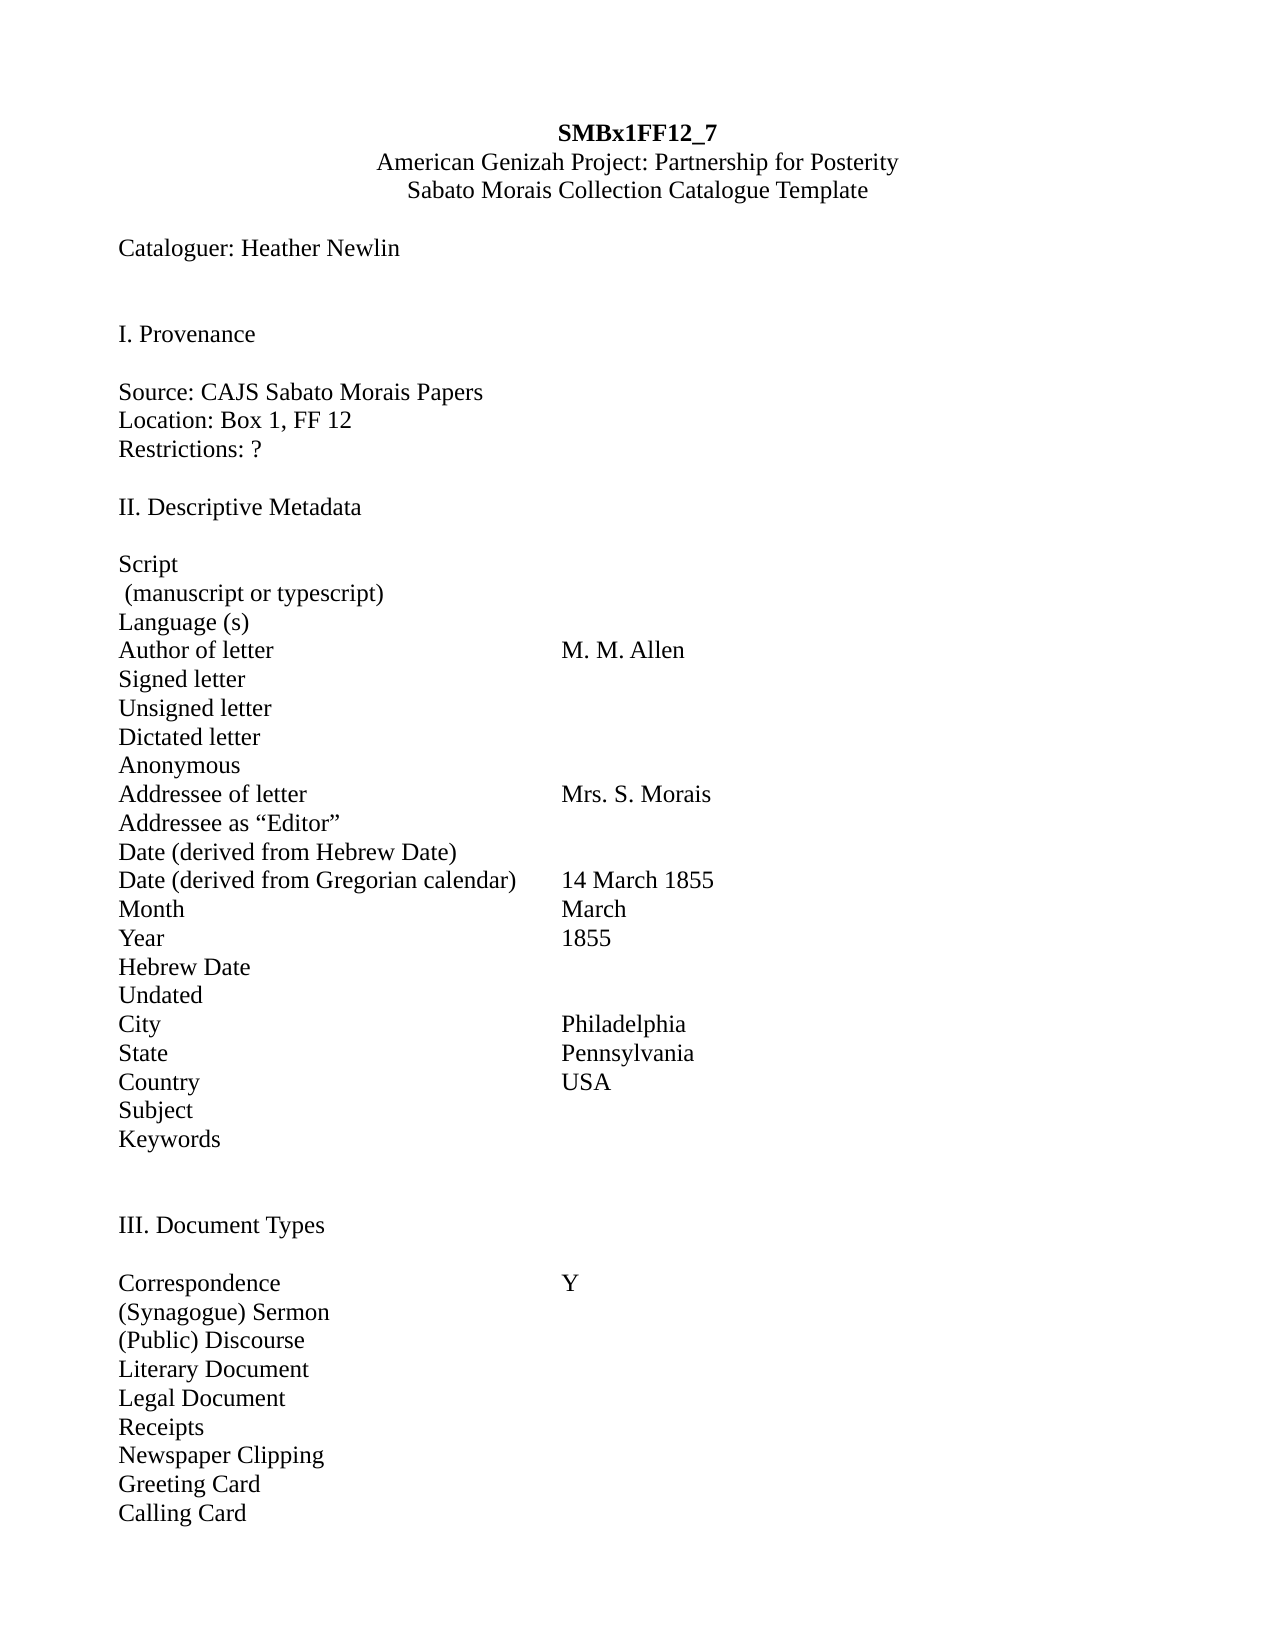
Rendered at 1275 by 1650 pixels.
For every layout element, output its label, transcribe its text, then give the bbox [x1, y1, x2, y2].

text SMBx1FF12_7 [118, 118, 1157, 147]
text Anonymous [118, 751, 1157, 779]
text Script [118, 549, 1157, 578]
text Month March [118, 894, 1157, 923]
text Undated [118, 981, 1157, 1009]
text Unsigned letter [118, 693, 1157, 722]
text State Pennsylvania [118, 1038, 1157, 1067]
text Literary Document [118, 1354, 1157, 1383]
text Subject [118, 1096, 1157, 1124]
text Cataloguer: Heather Newlin [118, 233, 1157, 262]
text Dictated letter [118, 722, 1157, 751]
text Keywords [118, 1124, 1157, 1153]
text Location: Box 1, FF 12 [118, 406, 1157, 434]
text American Genizah Project: Partnership for Posterity [118, 147, 1157, 176]
text Addressee as “Editor” [118, 808, 1157, 837]
text Year 1855 [118, 923, 1157, 952]
text Sabato Morais Collection Catalogue Template [118, 176, 1157, 204]
text III. Document Types [118, 1211, 1157, 1239]
text Hebrew Date [118, 952, 1157, 981]
text Addressee of letter Mrs. S. Morais [118, 779, 1157, 808]
text Date (derived from Gregorian calendar) 14 March 1855 [118, 866, 1157, 894]
text (Public) Discourse [118, 1326, 1157, 1354]
text I. Provenance [118, 319, 1157, 348]
text City Philadelphia [118, 1009, 1157, 1038]
text Newspaper Clipping [118, 1441, 1157, 1469]
text Author of letter M. M. Allen [118, 636, 1157, 664]
text Receipts [118, 1412, 1157, 1441]
text Date (derived from Hebrew Date) [118, 837, 1157, 866]
text (manuscript or typescript) [118, 578, 1157, 607]
text Restrictions: ? [118, 434, 1157, 463]
text Source: CAJS Sabato Morais Papers [118, 377, 1157, 406]
text Legal Document [118, 1383, 1157, 1412]
text Greeting Card [118, 1469, 1157, 1498]
text II. Descriptive Metadata [118, 492, 1157, 521]
text Language (s) [118, 607, 1157, 636]
text Signed letter [118, 664, 1157, 693]
text Country USA [118, 1067, 1157, 1096]
text (Synagogue) Sermon [118, 1297, 1157, 1326]
text Calling Card [118, 1498, 1157, 1527]
text Correspondence Y [118, 1268, 1157, 1297]
